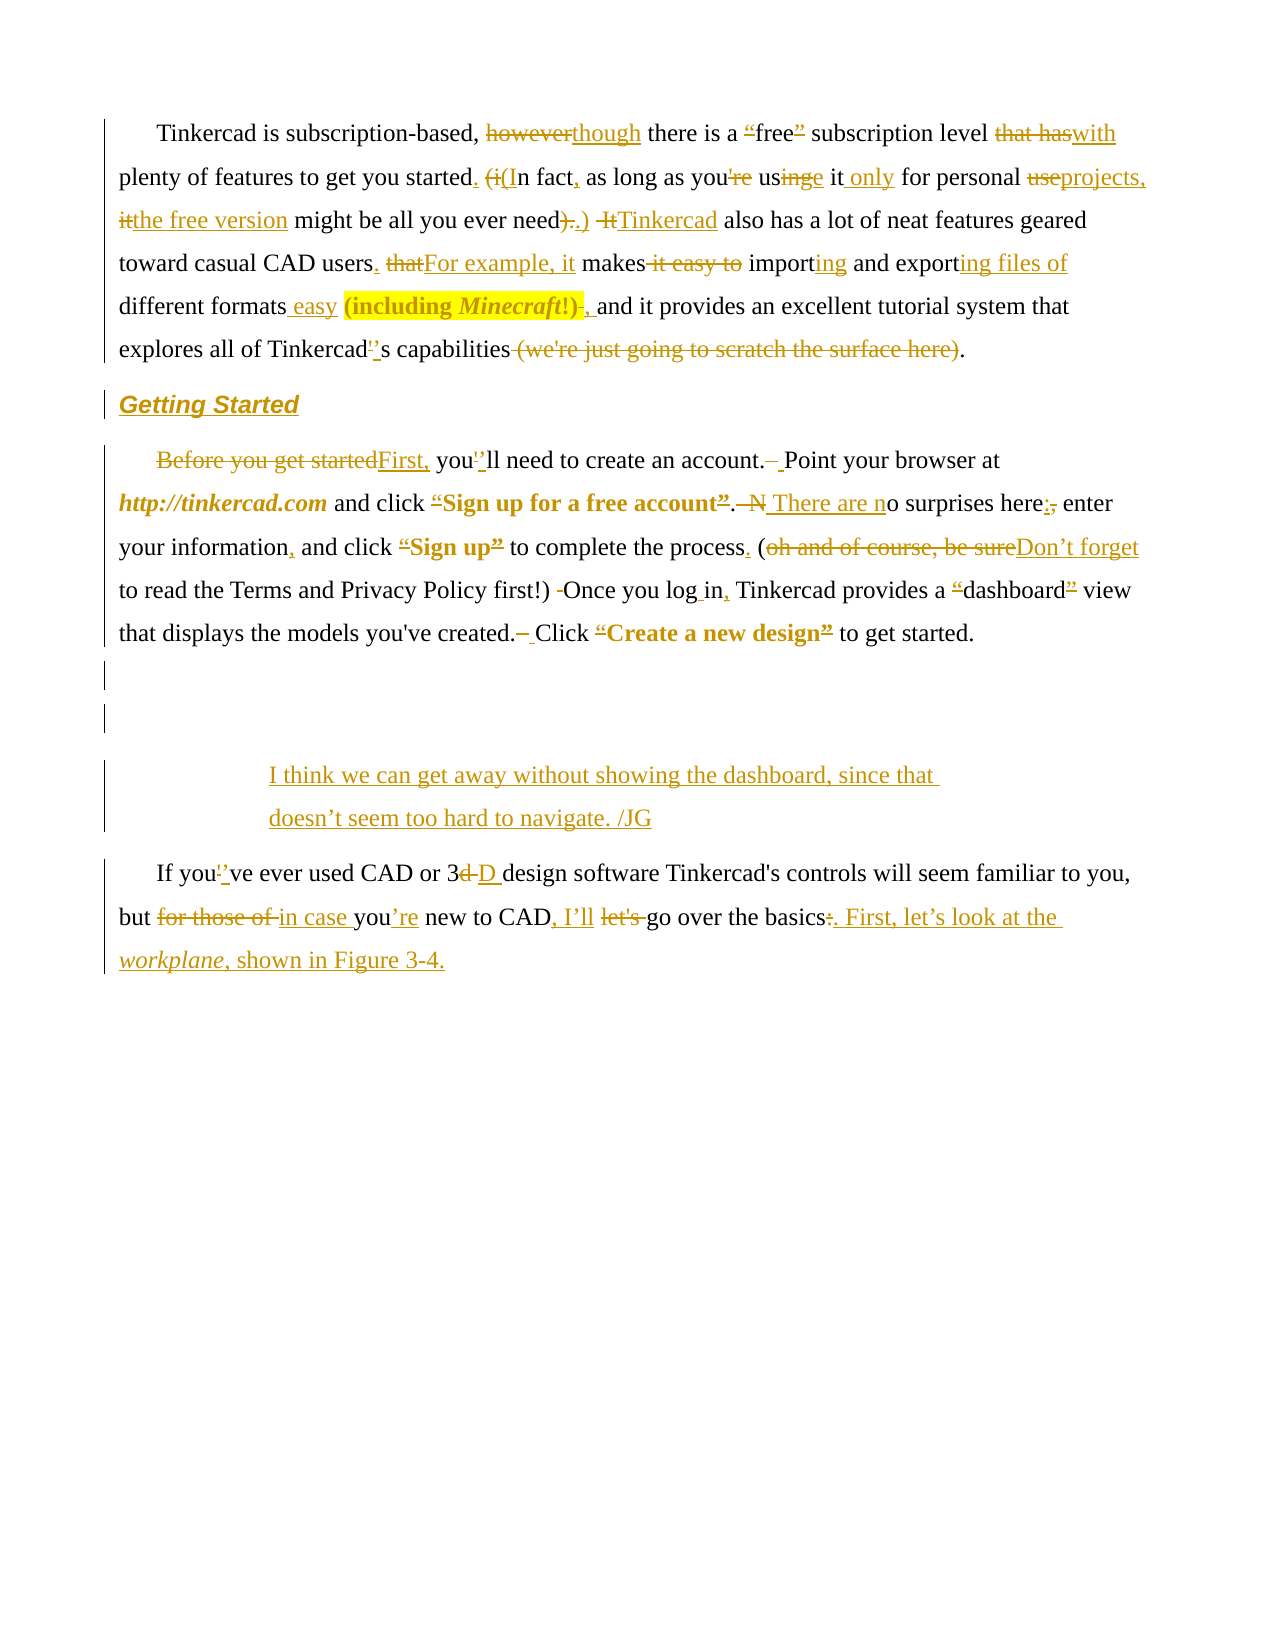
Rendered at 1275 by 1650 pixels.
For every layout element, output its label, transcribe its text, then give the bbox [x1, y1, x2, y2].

text I think we can get away without showing the dashboard, since that doesn’t seem too hard to navigate. /JG [268, 760, 1006, 832]
text First, you’ll need to create an account. Point your browser at http://tinkercad.com and click Sign up for a free account. There are no surprises here: enter your information, and click Sign up to complete the process. (Don’t forget to read the Terms and Privacy Policy first!) Once you log in, Tinkercad provides a dashboard view that displays the models you've created. Click Create a new design to get started. [118, 445, 1156, 733]
text Tinkercad is subscription-based, though there is a free subscription level with plenty of features to get you started. (In fact, as long as you use it only for personal projects, the free version might be all you ever need.) Tinkercad also has a lot of neat features geared toward casual CAD users. For example, it makes importing and exporting files of different formats easy (including Minecraft!), and it provides an excellent tutorial system that explores all of Tinkercad’s capabilities. [118, 118, 1156, 363]
text If you’ve ever used CAD or 3D design software Tinkercad's controls will seem familiar to you, but in case you’re new to CAD, I’ll go over the basics. First, let’s look at the workplane, shown in Figure 3-4. [118, 858, 1156, 973]
text Getting Started [118, 390, 1156, 418]
